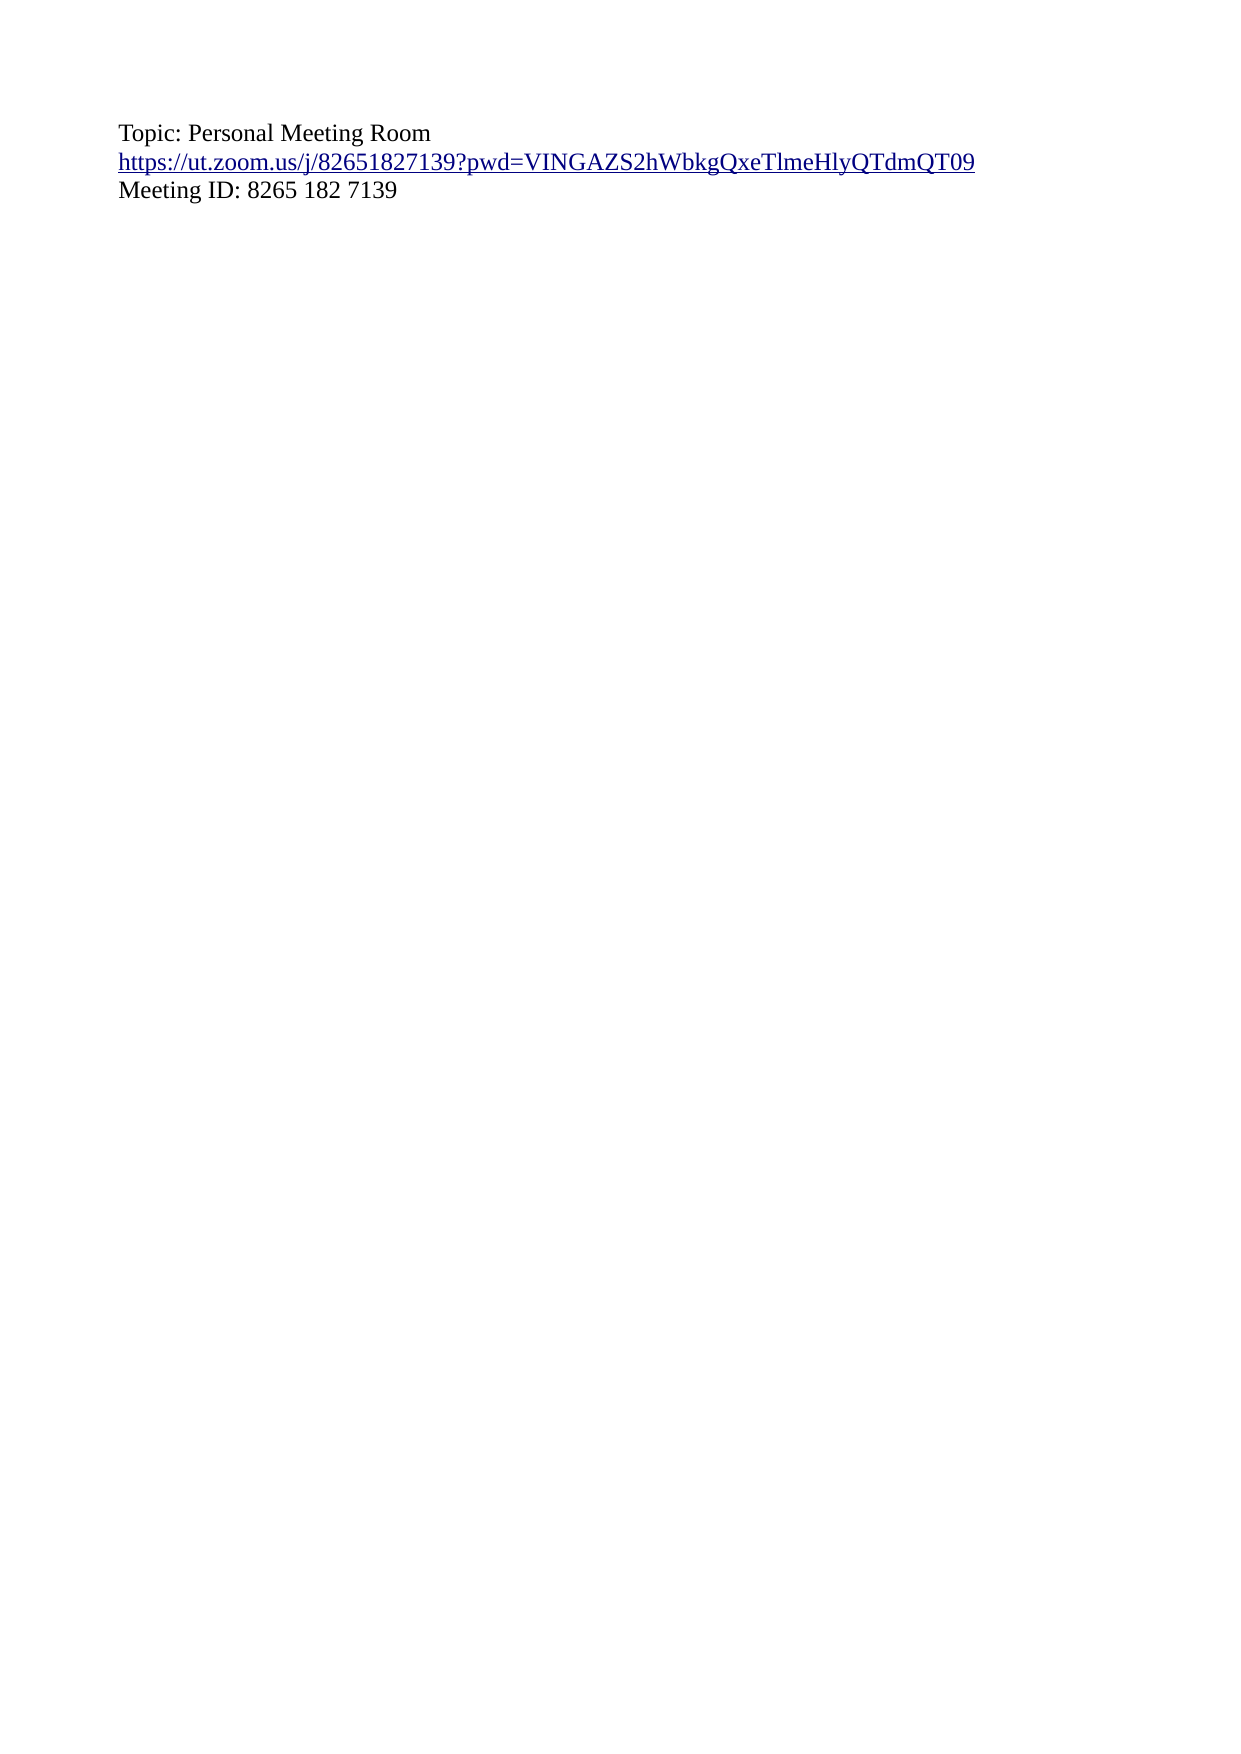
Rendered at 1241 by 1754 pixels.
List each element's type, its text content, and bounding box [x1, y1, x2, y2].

text Topic: Personal Meeting Room https://ut.zoom.us/j/82651827139?pwd=VINGAZS2hWbkgQxeTlmeHlyQTdmQT09 Meeting ID: 8265 182 7139 [118, 118, 1122, 204]
